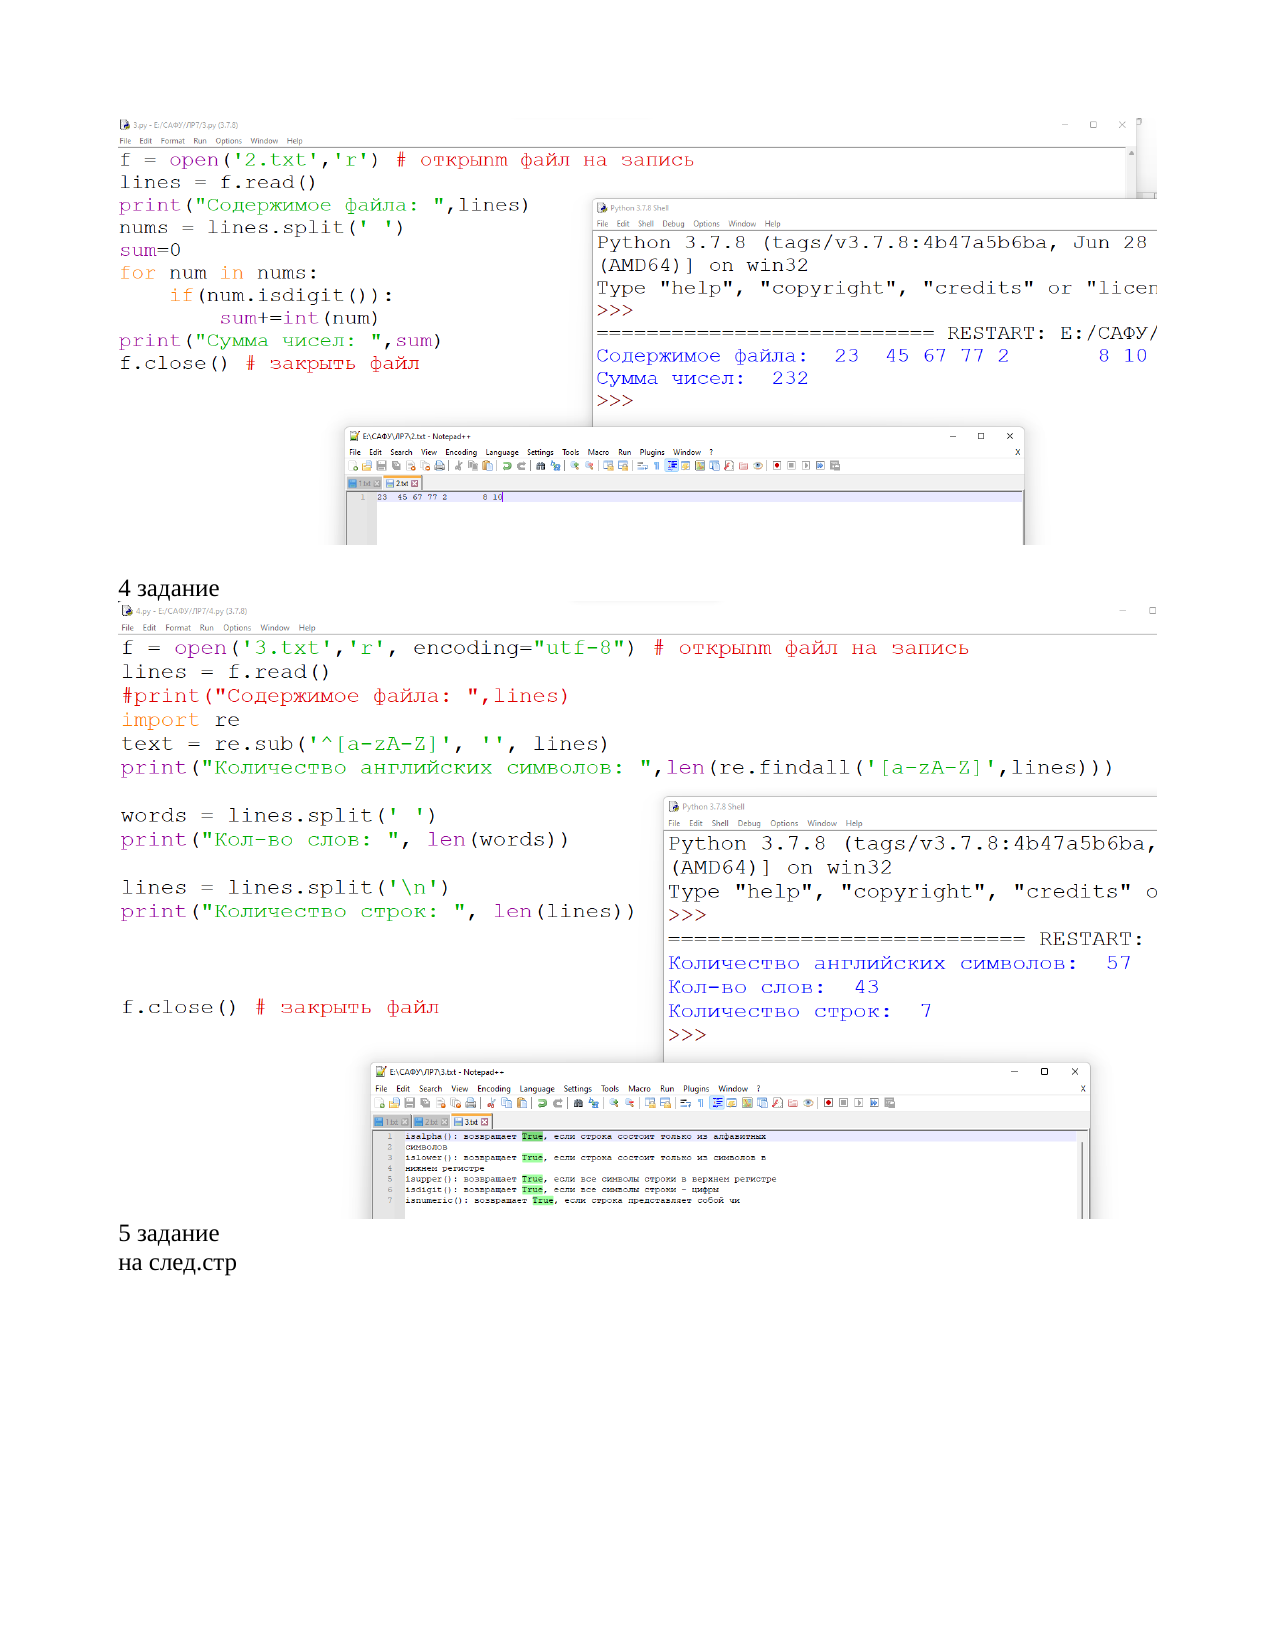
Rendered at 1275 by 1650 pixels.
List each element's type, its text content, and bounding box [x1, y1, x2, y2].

text 5 задание [118, 1219, 1157, 1247]
text 4 задание [118, 573, 1157, 601]
text на след.стр [118, 1247, 1157, 1276]
